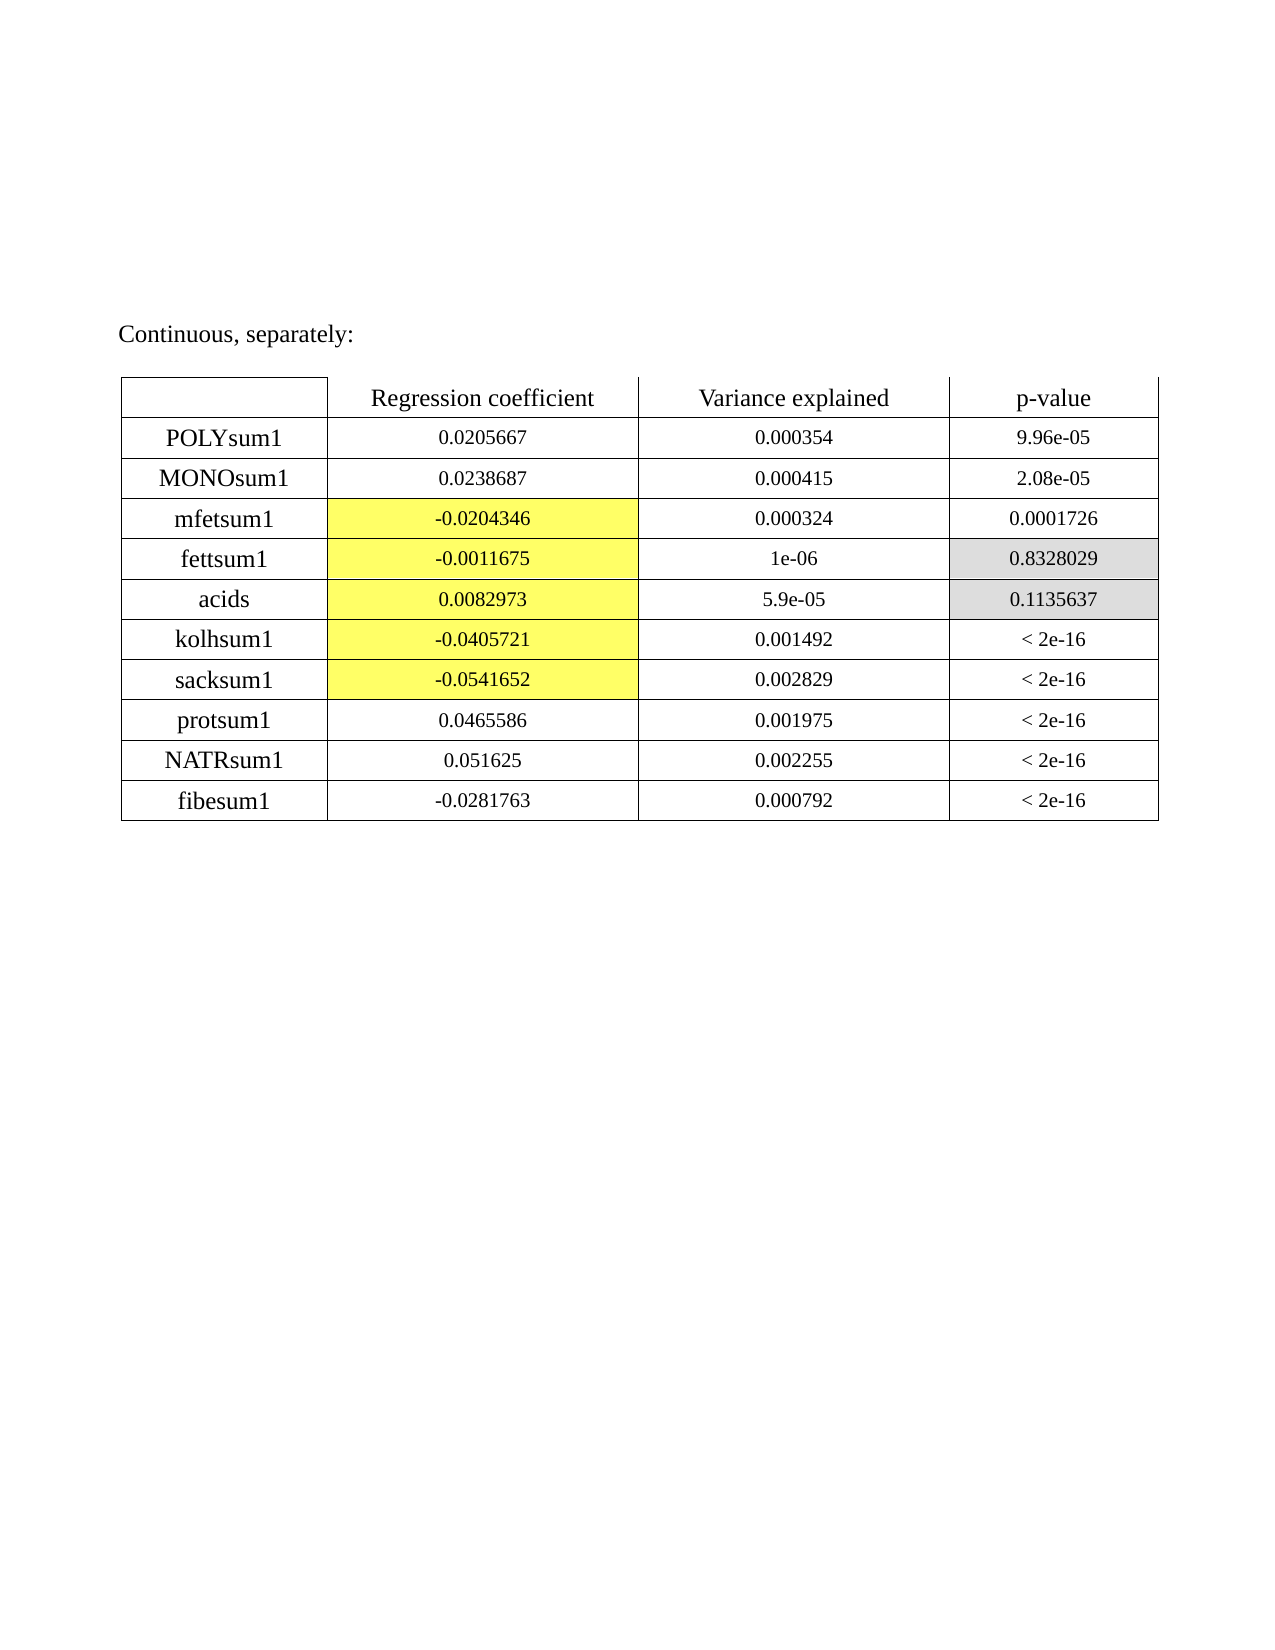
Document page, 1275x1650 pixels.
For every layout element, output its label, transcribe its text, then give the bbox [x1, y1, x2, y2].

table_cell < 2e-16 [950, 620, 1158, 659]
table_cell 0.1135637 [950, 580, 1158, 619]
table_cell 0.8328029 [950, 539, 1158, 578]
text Continuous, separately: [118, 319, 1157, 348]
table_cell 0.002829 [639, 660, 949, 699]
table_header p-value [950, 377, 1158, 417]
table_cell NATRsum1 [122, 741, 327, 780]
table_cell 5.9e-05 [639, 580, 949, 619]
table_cell 0.000415 [639, 459, 949, 498]
table_cell -0.0011675 [328, 539, 638, 578]
table_cell sacksum1 [122, 660, 327, 699]
table_cell POLYsum1 [122, 418, 327, 457]
table_header Variance explained [639, 377, 949, 417]
table_cell kolhsum1 [122, 620, 327, 659]
table_cell 0.000792 [639, 781, 949, 820]
table_cell 0.002255 [639, 741, 949, 780]
table_cell 0.001492 [639, 620, 949, 659]
table_cell -0.0541652 [328, 660, 638, 699]
table_cell mfetsum1 [122, 499, 327, 538]
table_cell 0.0465586 [328, 700, 638, 740]
table_cell MONOsum1 [122, 459, 327, 498]
table_cell < 2e-16 [950, 700, 1158, 740]
table_cell 1e-06 [639, 539, 949, 578]
table_cell fibesum1 [122, 781, 327, 820]
table_cell 0.0205667 [328, 418, 638, 457]
table_cell -0.0204346 [328, 499, 638, 538]
table_cell 0.051625 [328, 741, 638, 780]
table_header Regression coefficient [328, 377, 638, 417]
table_cell 0.0238687 [328, 459, 638, 498]
table_cell 2.08e-05 [950, 459, 1158, 498]
table_cell protsum1 [122, 700, 327, 740]
table_cell 0.0082973 [328, 580, 638, 619]
table_cell 0.000354 [639, 418, 949, 457]
table_cell 0.0001726 [950, 499, 1158, 538]
table_cell < 2e-16 [950, 781, 1158, 820]
table_cell 9.96e-05 [950, 418, 1158, 457]
table_cell 0.000324 [639, 499, 949, 538]
table_cell -0.0405721 [328, 620, 638, 659]
table_cell -0.0281763 [328, 781, 638, 820]
table_cell acids [122, 580, 327, 619]
table_cell 0.001975 [639, 700, 949, 740]
table_cell < 2e-16 [950, 660, 1158, 699]
table_header [122, 378, 327, 417]
table_cell fettsum1 [122, 539, 327, 578]
table_cell < 2e-16 [950, 741, 1158, 780]
